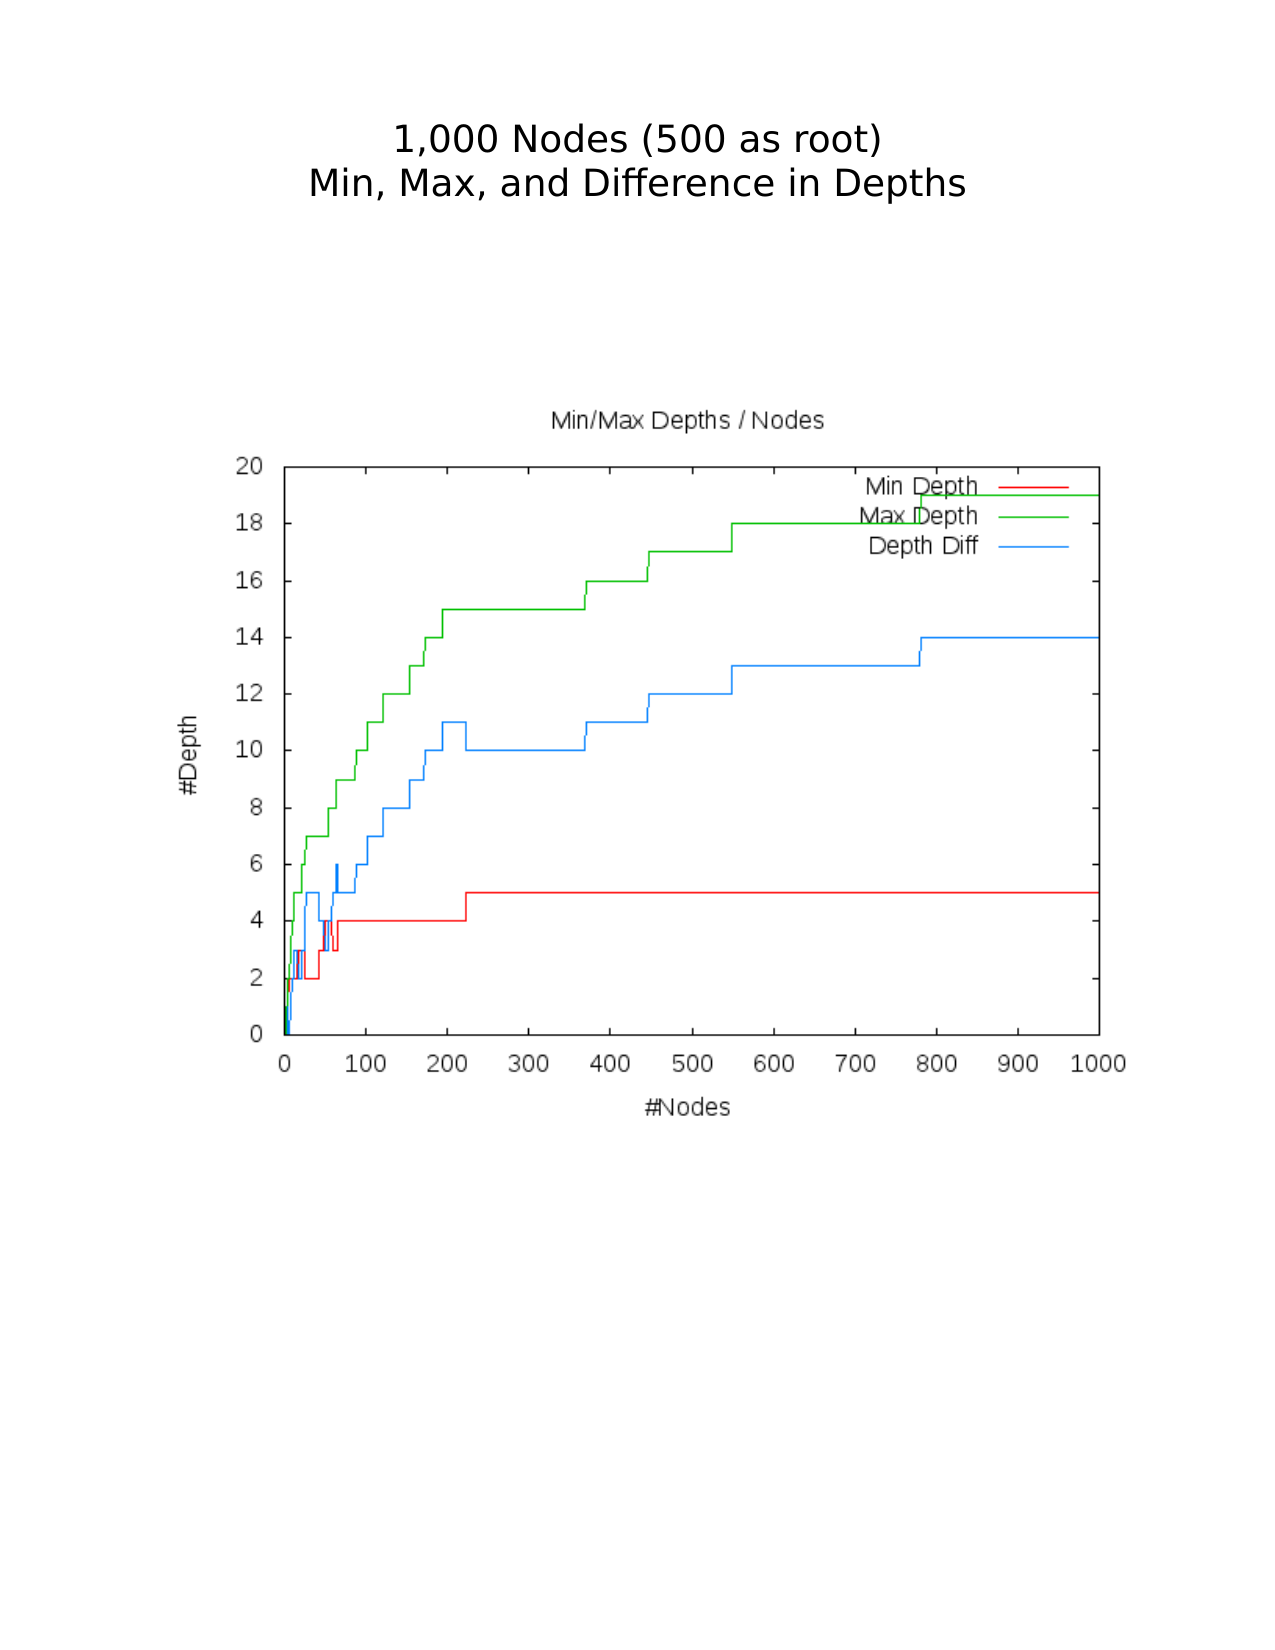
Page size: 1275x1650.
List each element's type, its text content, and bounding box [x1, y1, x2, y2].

picture [137, 380, 1138, 1130]
text Min, Max, and Difference in Depths [118, 162, 1157, 205]
text 1,000 Nodes (500 as root) [118, 118, 1157, 162]
